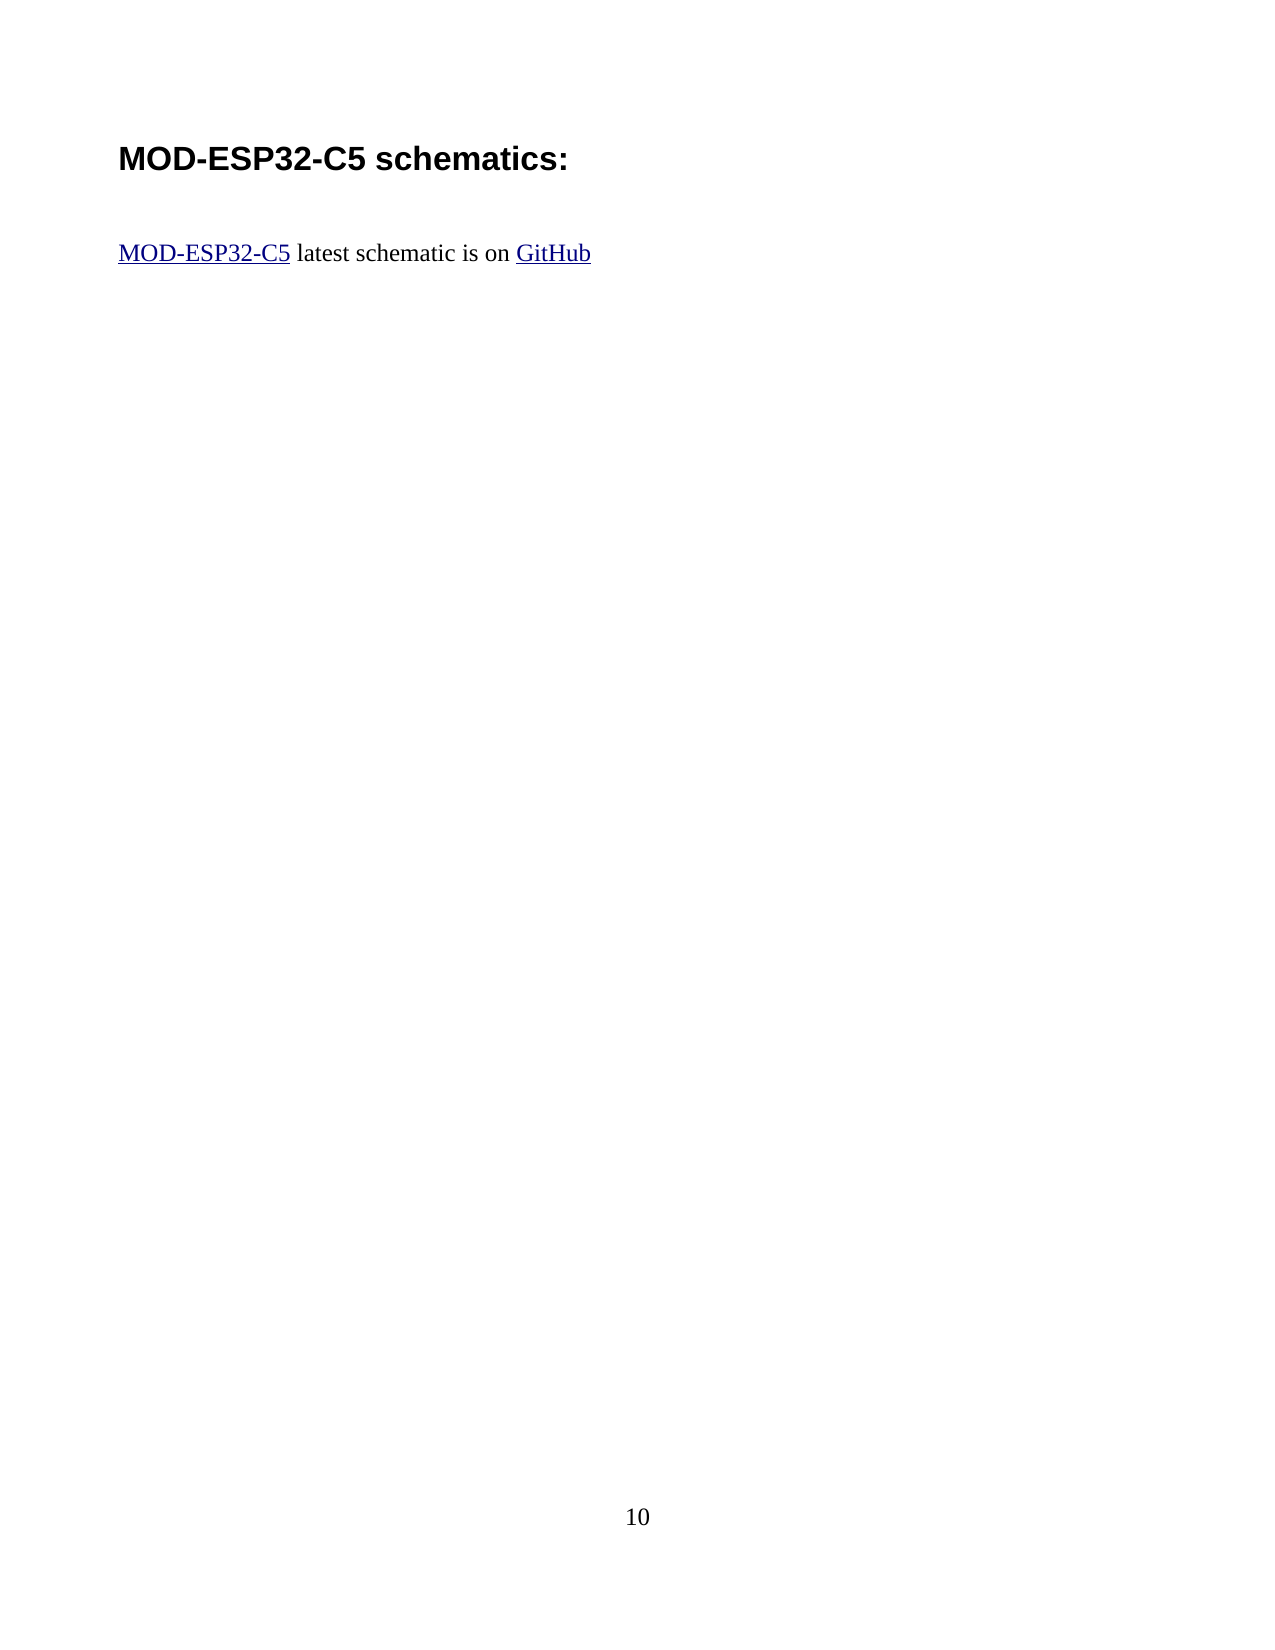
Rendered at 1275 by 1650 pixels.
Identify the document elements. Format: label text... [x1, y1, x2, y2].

subtitle MOD-ESP32-C5 schematics: [118, 139, 1157, 178]
text MOD-ESP32-C5 latest schematic is on GitHub [118, 238, 1157, 266]
